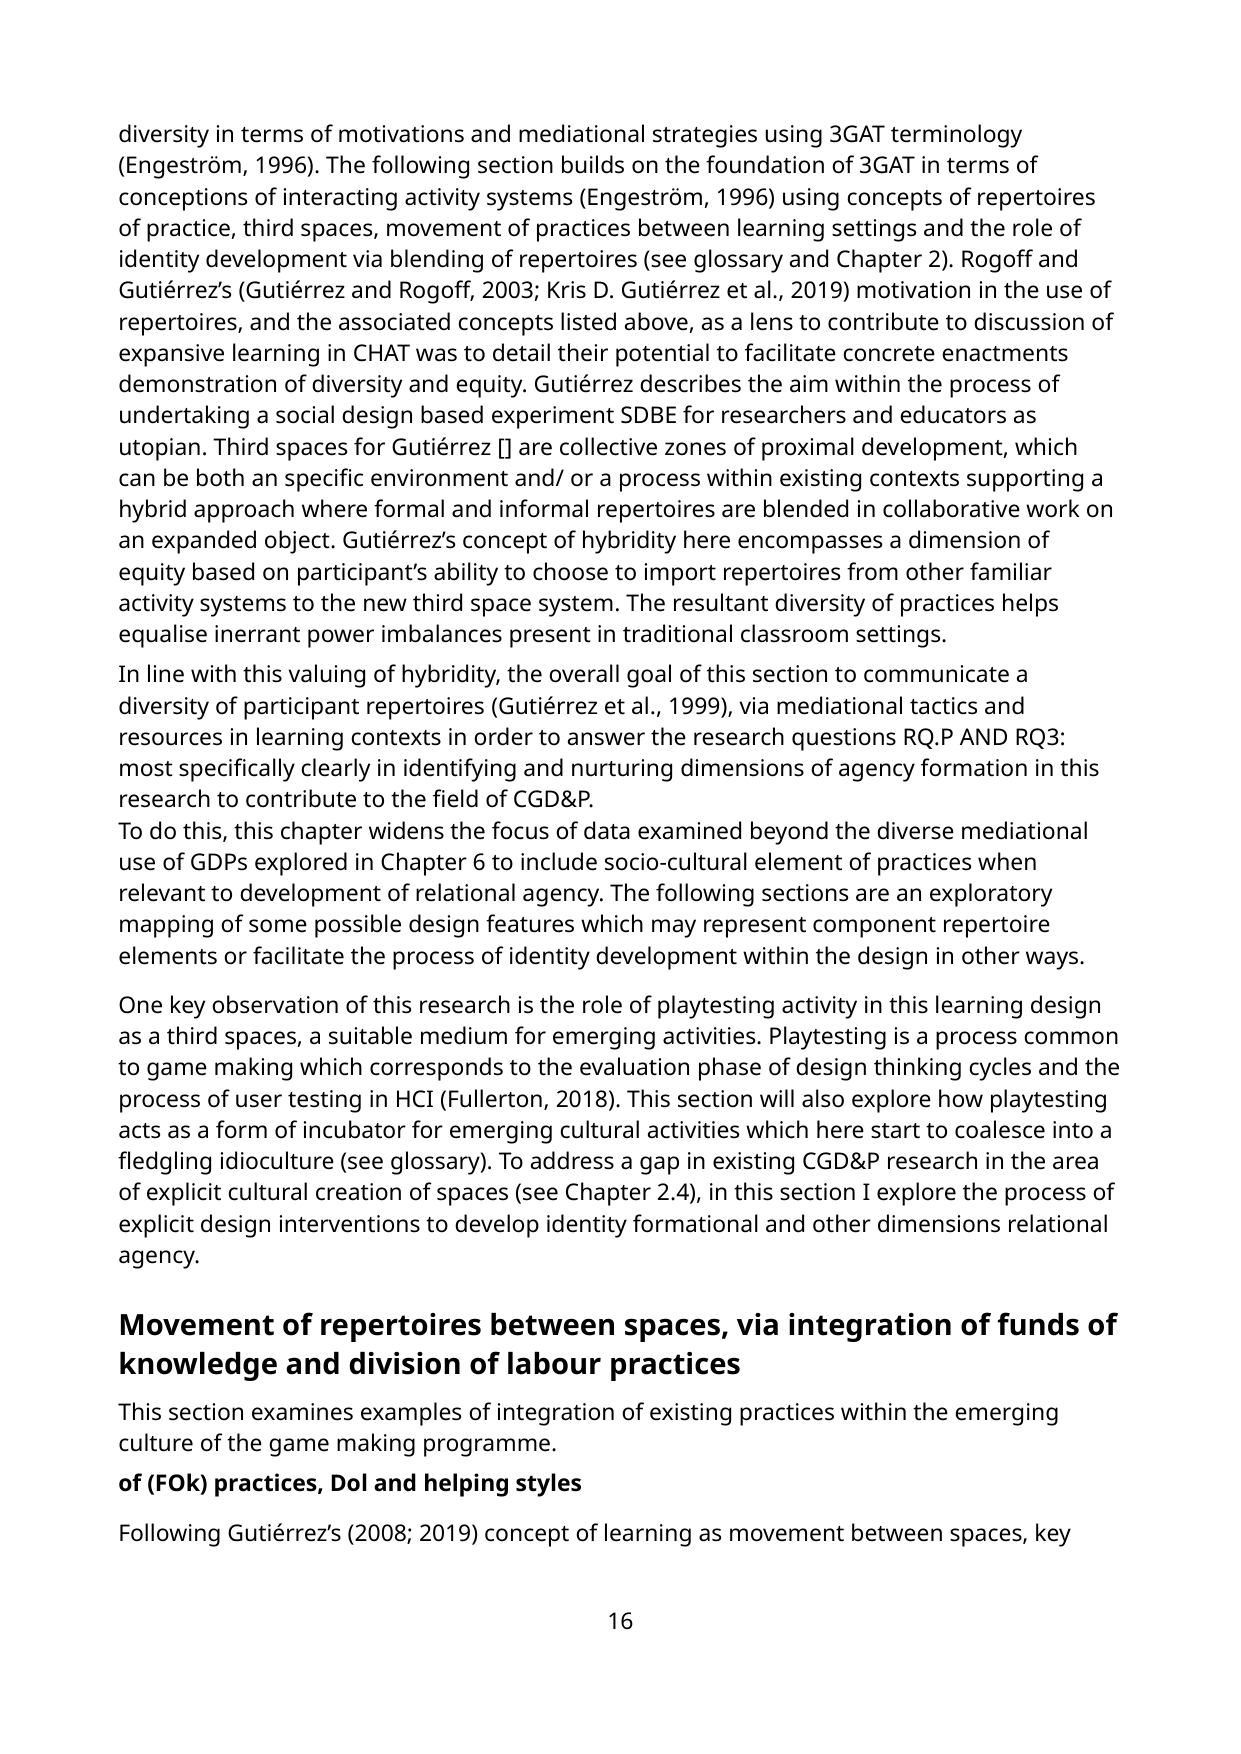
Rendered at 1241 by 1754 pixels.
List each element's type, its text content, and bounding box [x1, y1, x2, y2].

text One key observation of this research is the role of playtesting activity in this learning design as a third spaces, a suitable medium for emerging activities. Playtesting is a process common to game making which corresponds to the evaluation phase of design thinking cycles and the process of user testing in HCI (Fullerton, 2018). This section will also explore how playtesting acts as a form of incubator for emerging cultural activities which here start to coalesce into a fledgling idioculture (see glossary). To address a gap in existing CGD&P research in the area of explicit cultural creation of spaces (see Chapter 2.4), in this section I explore the process of explicit design interventions to develop identity formational and other dimensions relational agency. [118, 989, 1122, 1270]
text This section examines examples of integration of existing practices within the emerging culture of the game making programme. [118, 1396, 1122, 1458]
text Following Gutiérrez’s (2008; 2019) concept of learning as movement between spaces, key [118, 1516, 1122, 1548]
text of (FOk) practices, Dol and helping styles [118, 1467, 1122, 1498]
subtitle Movement of repertoires between spaces, via integration of funds of knowledge and division of labour practices [118, 1304, 1122, 1383]
text diversity in terms of motivations and mediational strategies using 3GAT terminology (Engeström, 1996). The following section builds on the foundation of 3GAT in terms of conceptions of interacting activity systems (Engeström, 1996) using concepts of repertoires of practice, third spaces, movement of practices between learning settings and the role of identity development via blending of repertoires (see glossary and Chapter 2). Rogoff and Gutiérrez’s (Gutiérrez and Rogoff, 2003; Kris D. Gutiérrez et al., 2019) motivation in the use of repertoires, and the associated concepts listed above, as a lens to contribute to discussion of expansive learning in CHAT was to detail their potential to facilitate concrete enactments demonstration of diversity and equity. Gutiérrez describes the aim within the process of undertaking a social design based experiment SDBE for researchers and educators as utopian. Third spaces for Gutiérrez [] are collective zones of proximal development, which can be both an specific environment and/ or a process within existing contexts supporting a hybrid approach where formal and informal repertoires are blended in collaborative work on an expanded object. Gutiérrez’s concept of hybridity here encompasses a dimension of equity based on participant’s ability to choose to import repertoires from other familiar activity systems to the new third space system. The resultant diversity of practices helps equalise inerrant power imbalances present in traditional classroom settings. [118, 118, 1122, 649]
text In line with this valuing of hybridity, the overall goal of this section to communicate a diversity of participant repertoires (Gutiérrez et al., 1999), via mediational tactics and resources in learning contexts in order to answer the research questions RQ.P AND RQ3: most specifically clearly in identifying and nurturing dimensions of agency formation in this research to contribute to the field of CGD&P. To do this, this chapter widens the focus of data examined beyond the diverse mediational use of GDPs explored in Chapter 6 to include socio-cultural element of practices when relevant to development of relational agency. The following sections are an exploratory mapping of some possible design features which may represent component repertoire elements or facilitate the process of identity development within the design in other ways. [118, 658, 1122, 971]
